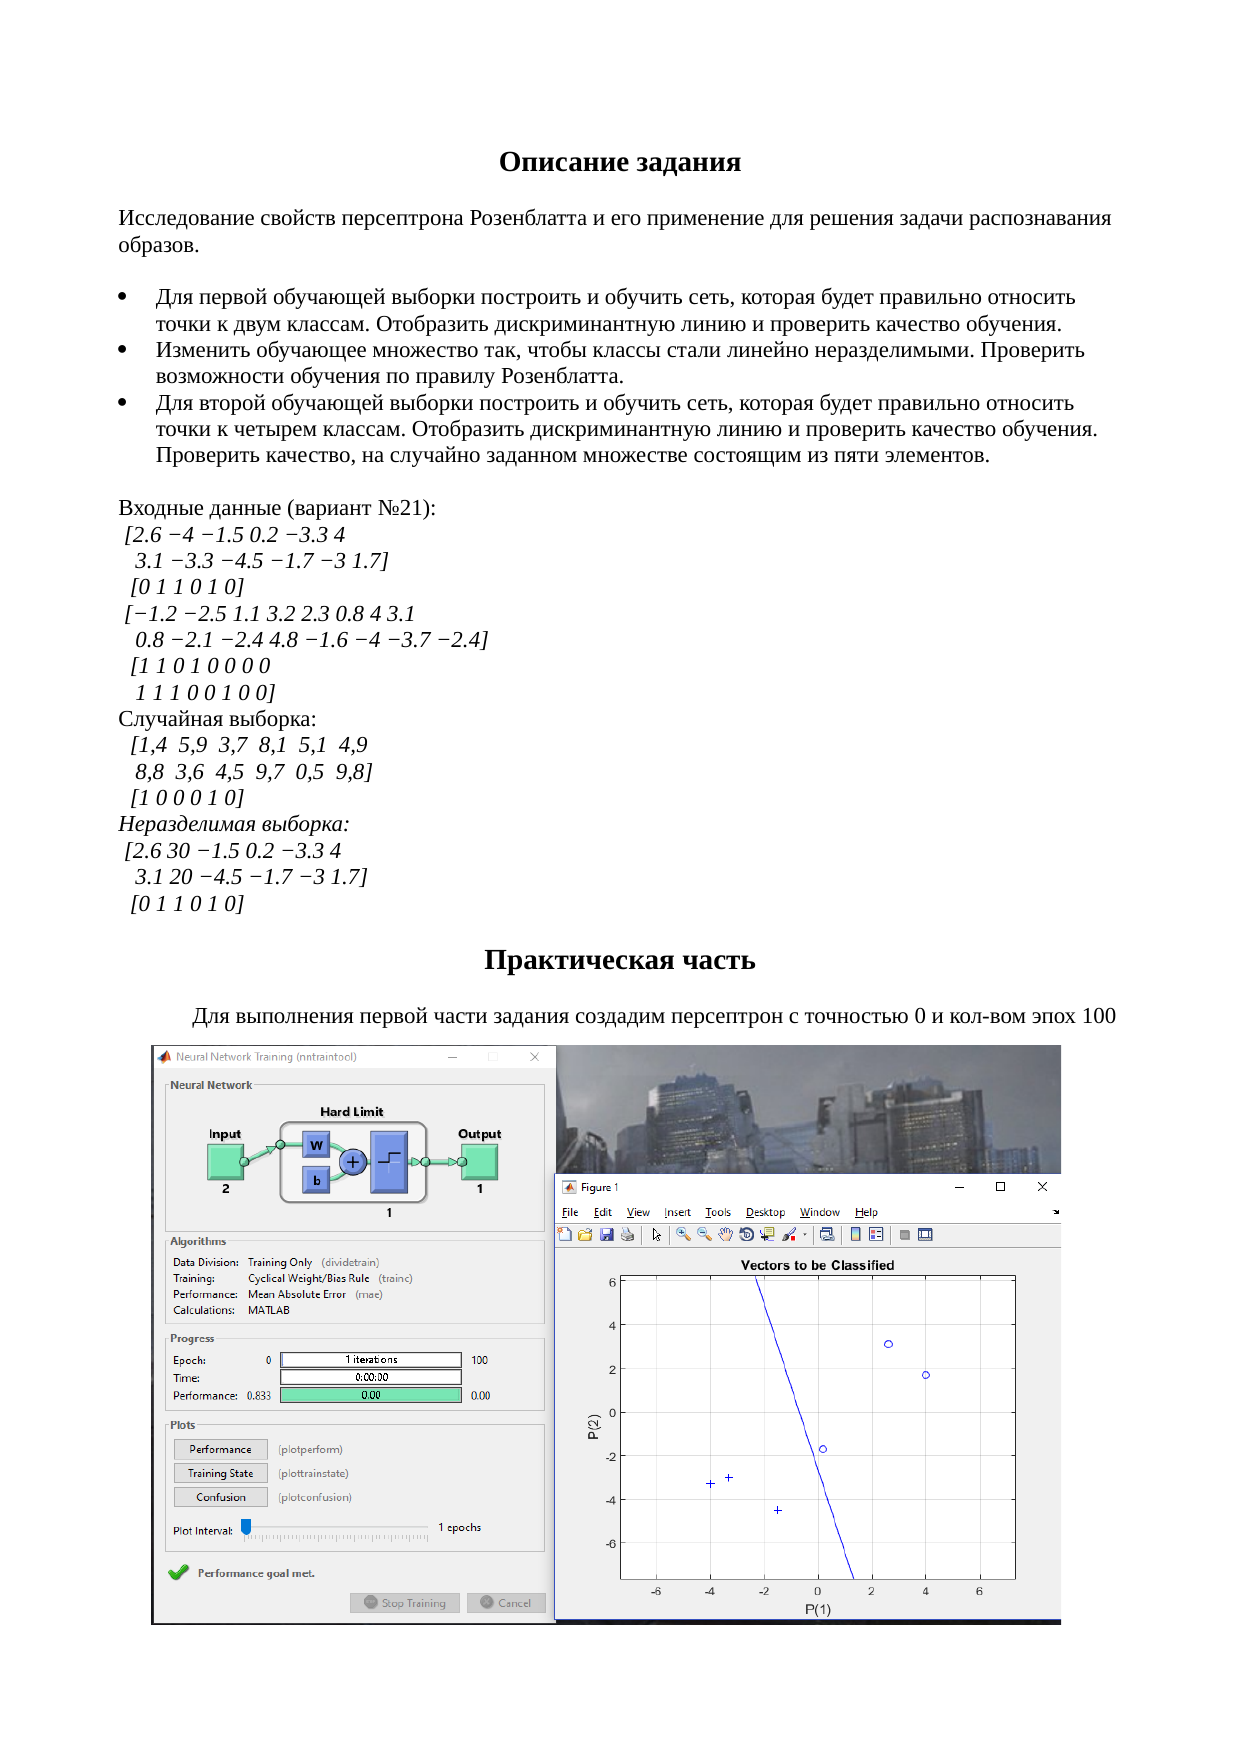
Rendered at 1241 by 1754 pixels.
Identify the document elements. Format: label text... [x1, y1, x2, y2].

text [0 1 1 0 1 0] [118, 889, 1122, 916]
text Случайная выборка: [118, 705, 1122, 731]
text [2.6 −4 −1.5 0.2 −3.3 4 [118, 521, 1122, 547]
list Для первой обучающей выборки построить и обучить сеть, которая будет правильно относить точки к двум классам. Отобразить дискриминантную линию и проверить качество обучения. [118, 283, 1122, 336]
text [1,4 5,9 3,7 8,1 5,1 4,9 [118, 731, 1122, 758]
text Неразделимая выборка: [118, 811, 1122, 837]
text [1 0 0 0 1 0] [118, 784, 1122, 811]
text [2.6 30 −1.5 0.2 −3.3 4 [118, 837, 1122, 863]
text 3.1 20 −4.5 −1.7 −3 1.7] [118, 863, 1122, 889]
picture [151, 1045, 1062, 1625]
list Для второй обучающей выборки построить и обучить сеть, которая будет правильно относить точки к четырем классам. Отобразить дискриминантную линию и проверить качество обучения. Проверить качество, на случайно заданном множестве состоящим из пяти элементов. [118, 389, 1122, 468]
text [−1.2 −2.5 1.1 3.2 2.3 0.8 4 3.1 [118, 600, 1122, 626]
text Практическая часть [118, 942, 1122, 976]
text Описание задания [118, 144, 1122, 178]
text 3.1 −3.3 −4.5 −1.7 −3 1.7] [118, 547, 1122, 573]
text 8,8 3,6 4,5 9,7 0,5 9,8] [118, 758, 1122, 784]
text 0.8 −2.1 −2.4 4.8 −1.6 −4 −3.7 −2.4] [118, 626, 1122, 652]
text [0 1 1 0 1 0] [118, 573, 1122, 600]
text 1 1 1 0 0 1 0 0] [118, 679, 1122, 705]
text [1 1 0 1 0 0 0 0 [118, 652, 1122, 679]
list Изменить обучающее множество так, чтобы классы стали линейно неразделимыми. Проверить возможности обучения по правилу Розенблатта. [118, 336, 1122, 389]
text Для выполнения первой части задания создадим персептрон с точностью 0 и кол-вом эпох 100 [118, 1002, 1122, 1028]
text Входные данные (вариант №21): [118, 494, 1122, 521]
text Исследование свойств персептрона Розенблатта и его применение для решения задачи распознавания образов. [118, 204, 1122, 257]
